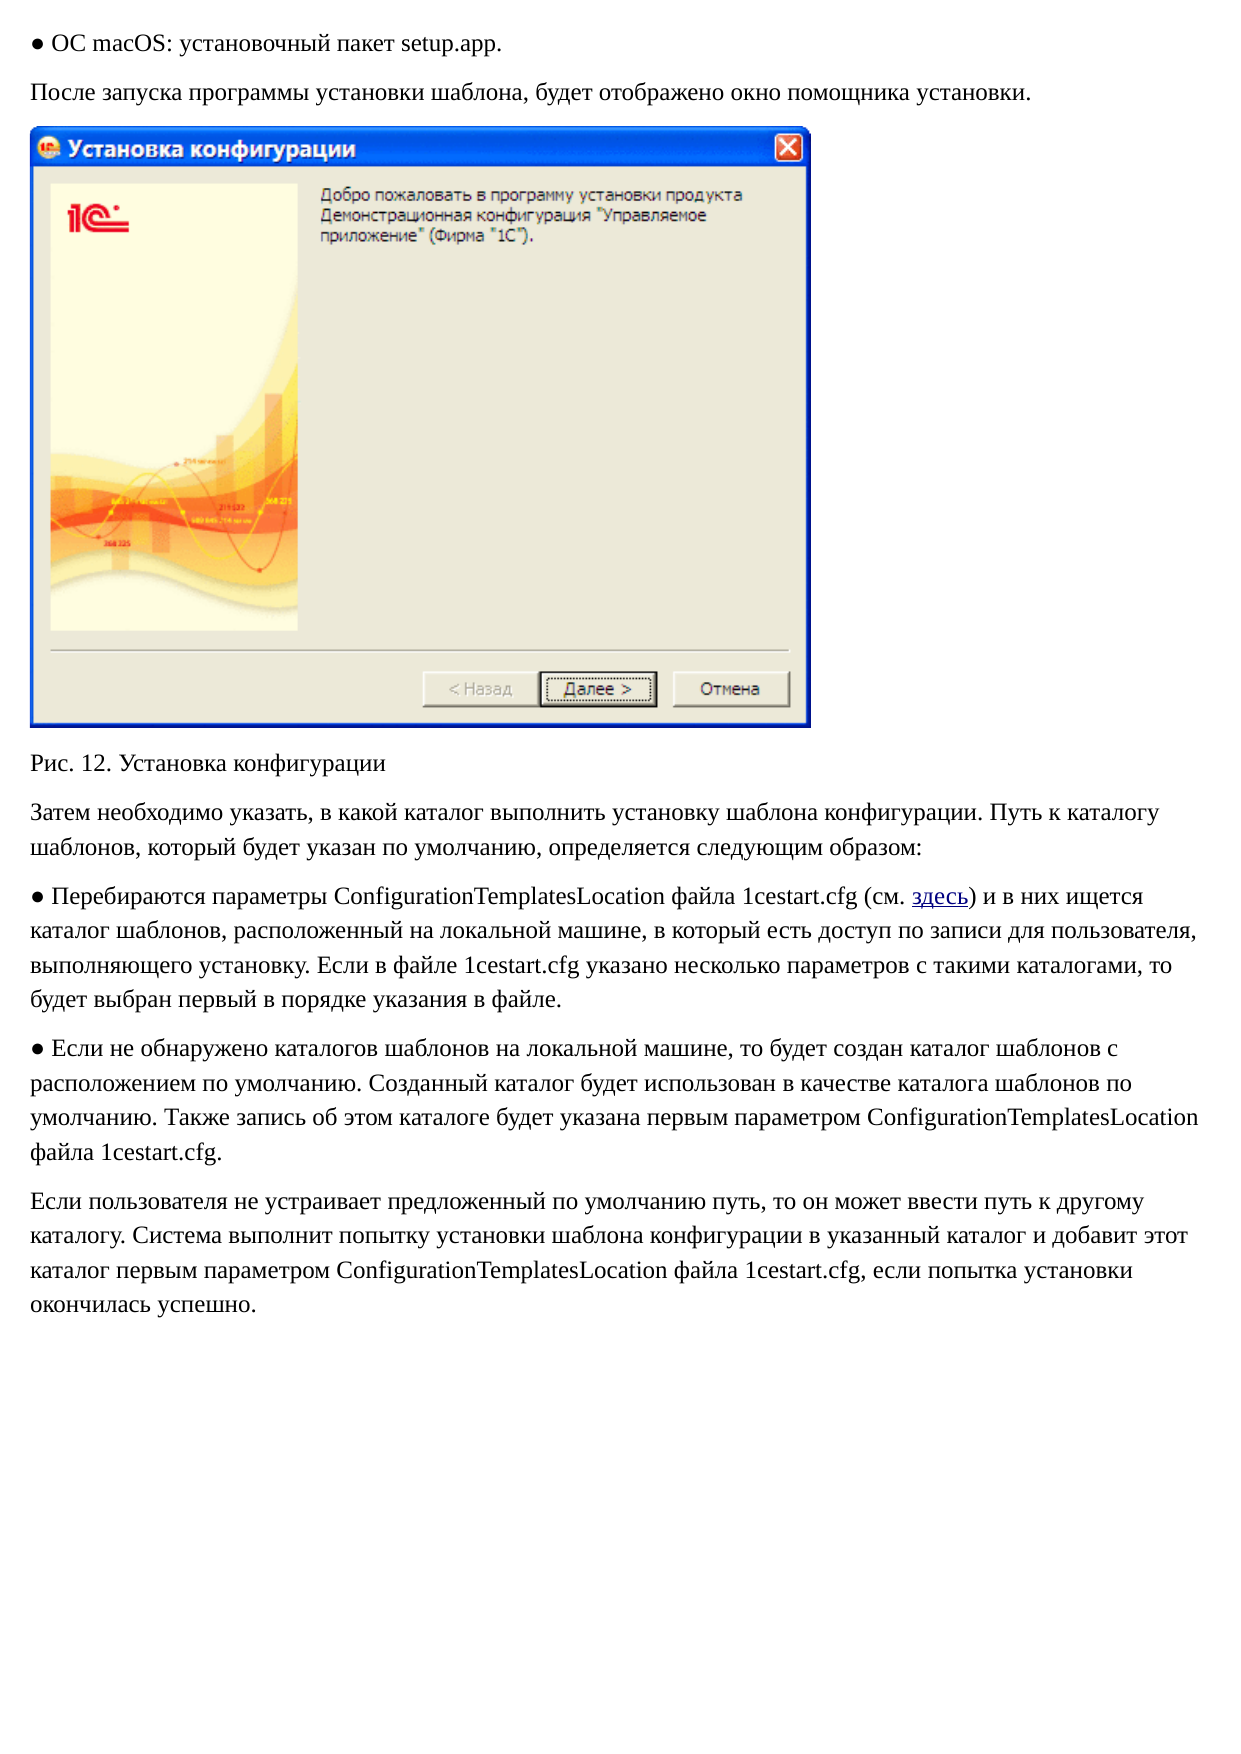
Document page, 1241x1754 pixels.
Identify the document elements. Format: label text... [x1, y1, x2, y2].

text ● ОС macOS: установочный пакет setup.app. [30, 28, 1211, 57]
text Если пользователя не устраивает предложенный по умолчанию путь, то он может ввести путь к другому каталогу. Система выполнит попытку установки шаблона конфигурации в указанный каталог и добавит этот каталог первым параметром ConfigurationTemplatesLocation файла 1cestart.cfg, если попытка установки окончилась успешно. [30, 1186, 1211, 1318]
text После запуска программы установки шаблона, будет отображено окно помощника установки. [30, 77, 1211, 106]
text Затем необходимо указать, в какой каталог выполнить установку шаблона конфигурации. Путь к каталогу шаблонов, который будет указан по умолчанию, определяется следующим образом: [30, 797, 1211, 860]
text Рис. 12. Установка конфигурации [30, 748, 1211, 777]
text ● Перебираются параметры ConfigurationTemplatesLocation файла 1cestart.cfg (см. здесь) и в них ищется каталог шаблонов, расположенный на локальной машине, в который есть доступ по записи для пользователя, выполняющего установку. Если в файле 1cestart.cfg указано несколько параметров с такими каталогами, то будет выбран первый в порядке указания в файле. [30, 881, 1211, 1013]
picture [29, 126, 811, 728]
text ● Если не обнаружено каталогов шаблонов на локальной машине, то будет создан каталог шаблонов с расположением по умолчанию. Созданный каталог будет использован в качестве каталога шаблонов по умолчанию. Также запись об этом каталоге будет указана первым параметром ConfigurationTemplatesLocation файла 1cestart.cfg. [30, 1033, 1211, 1165]
